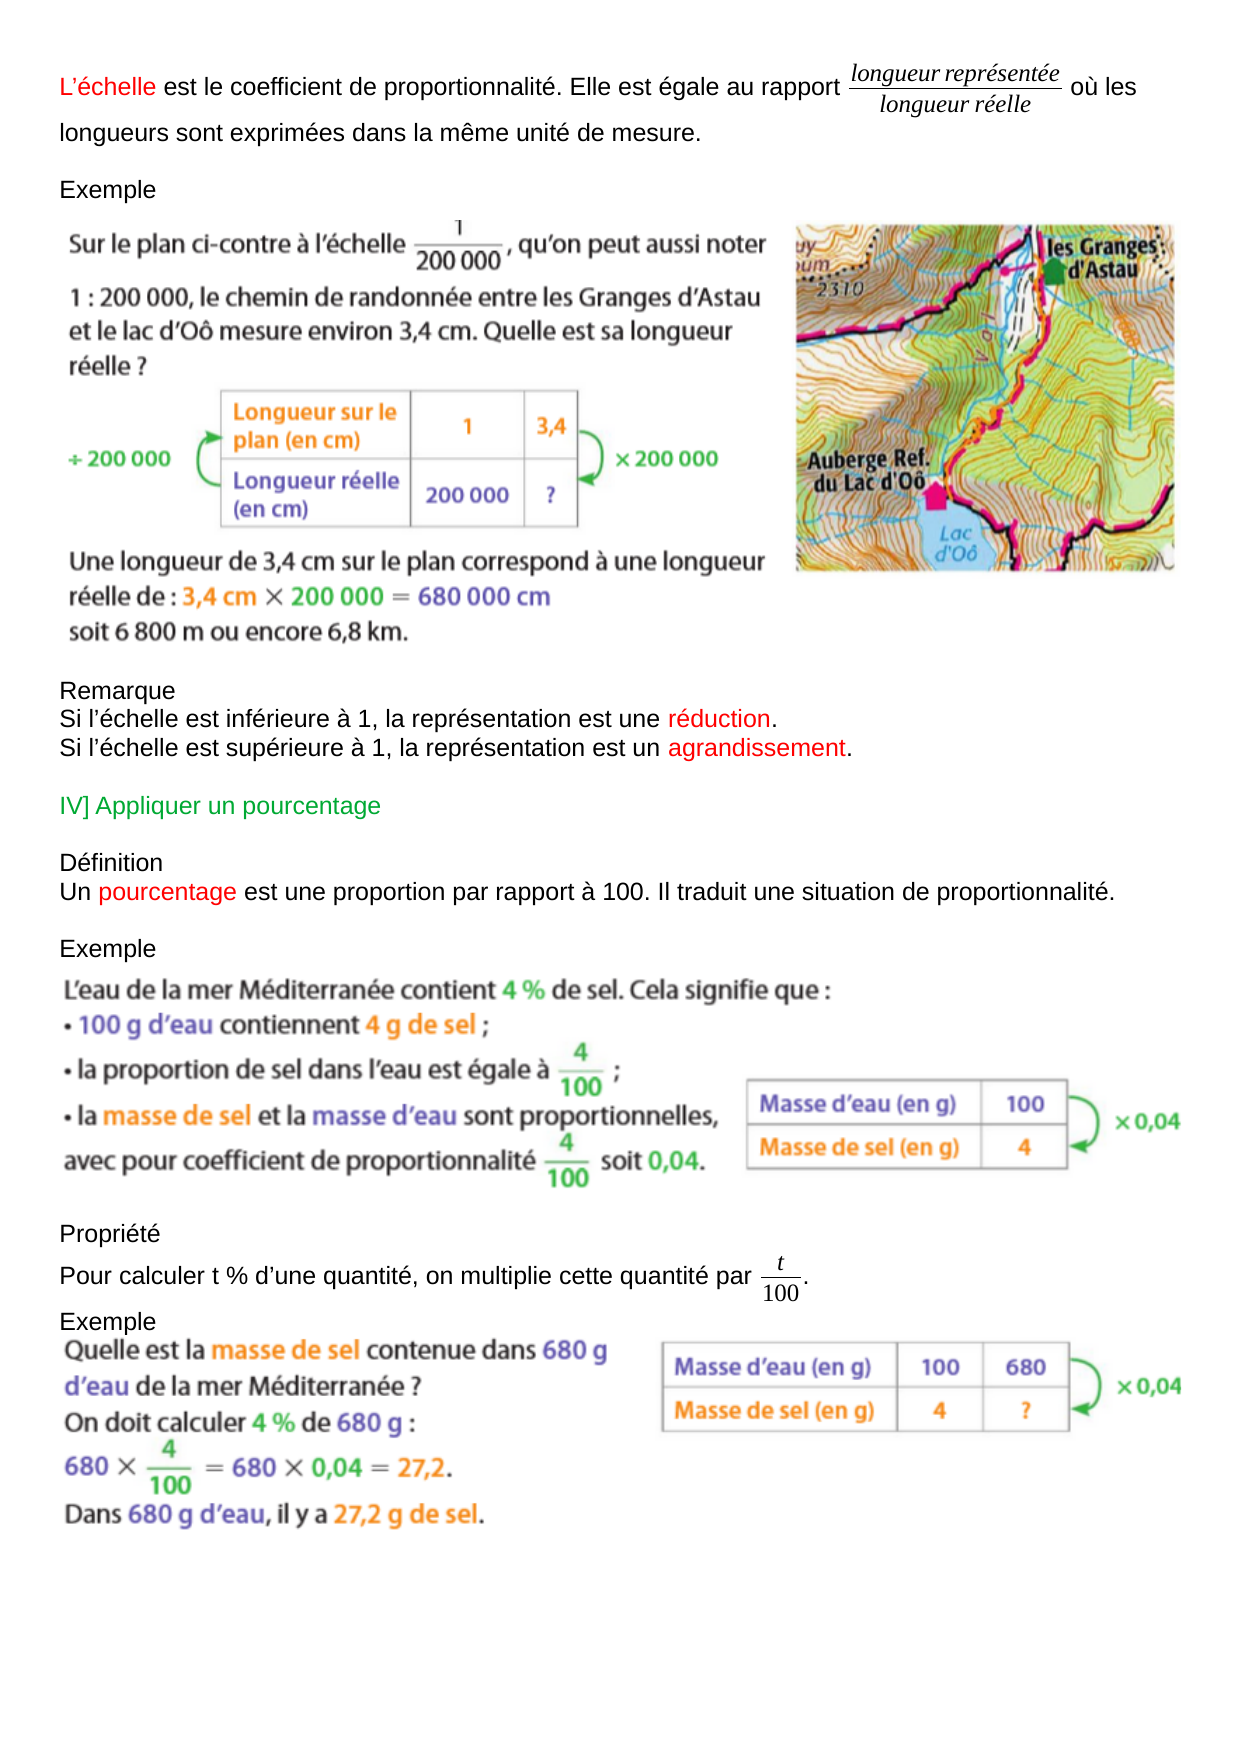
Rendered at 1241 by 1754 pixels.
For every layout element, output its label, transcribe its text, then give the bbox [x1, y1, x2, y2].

text Exemple [59, 934, 1181, 963]
text Pour calculer t % d’une quantité, on multiplie cette quantité par . [59, 1248, 1181, 1307]
text Si l’échelle est supérieure à 1, la représentation est un agrandissement. [59, 733, 1181, 762]
text Si l’échelle est inférieure à 1, la représentation est une réduction. [59, 704, 1181, 733]
picture [59, 974, 1182, 1191]
text L’échelle est le coefficient de proportionnalité. Elle est égale au rapport où les longueurs sont exprimées dans la même unité de mesure. [59, 59, 1181, 147]
text Exemple [59, 176, 1181, 204]
text Un pourcentage est une proportion par rapport à 100. Il traduit une situation de proportionnalité. [59, 877, 1181, 906]
text Propriété [59, 1219, 1181, 1248]
picture [59, 220, 1182, 647]
text Définition [59, 848, 1181, 877]
text IV] Appliquer un pourcentage [59, 791, 1181, 819]
text Remarque [59, 676, 1181, 704]
picture [59, 1335, 1182, 1531]
text Exemple [59, 1307, 1181, 1335]
